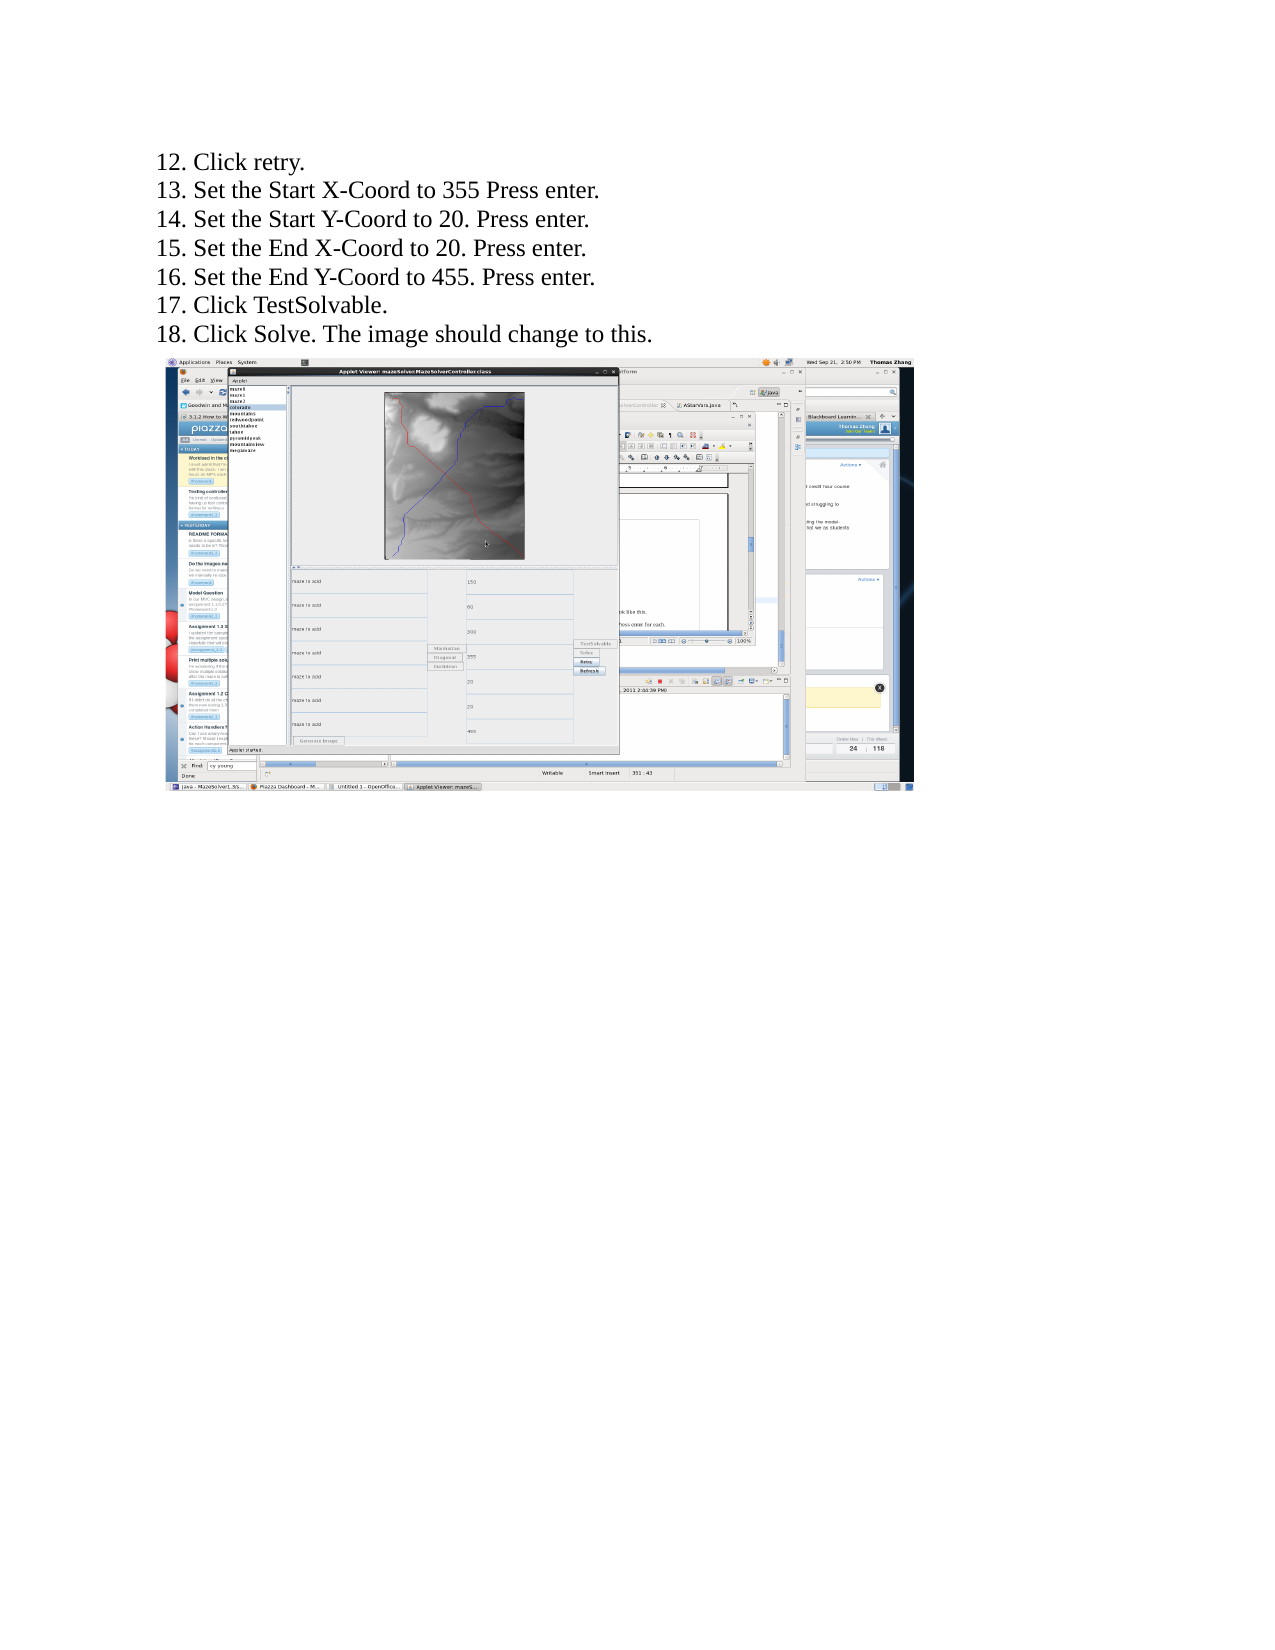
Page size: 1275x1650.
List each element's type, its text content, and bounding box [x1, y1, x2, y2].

list Click TestSolvable. [156, 291, 1157, 319]
list Click retry. [156, 147, 1157, 176]
list Set the Start X-Coord to 355 Press enter. [156, 176, 1157, 204]
list Set the Start Y-Coord to 20. Press enter. [156, 204, 1157, 233]
list Click Solve. The image should change to this. [156, 319, 1157, 348]
list Set the End X-Coord to 20. Press enter. [156, 233, 1157, 262]
picture [165, 358, 914, 791]
list Set the End Y-Coord to 455. Press enter. [156, 262, 1157, 291]
